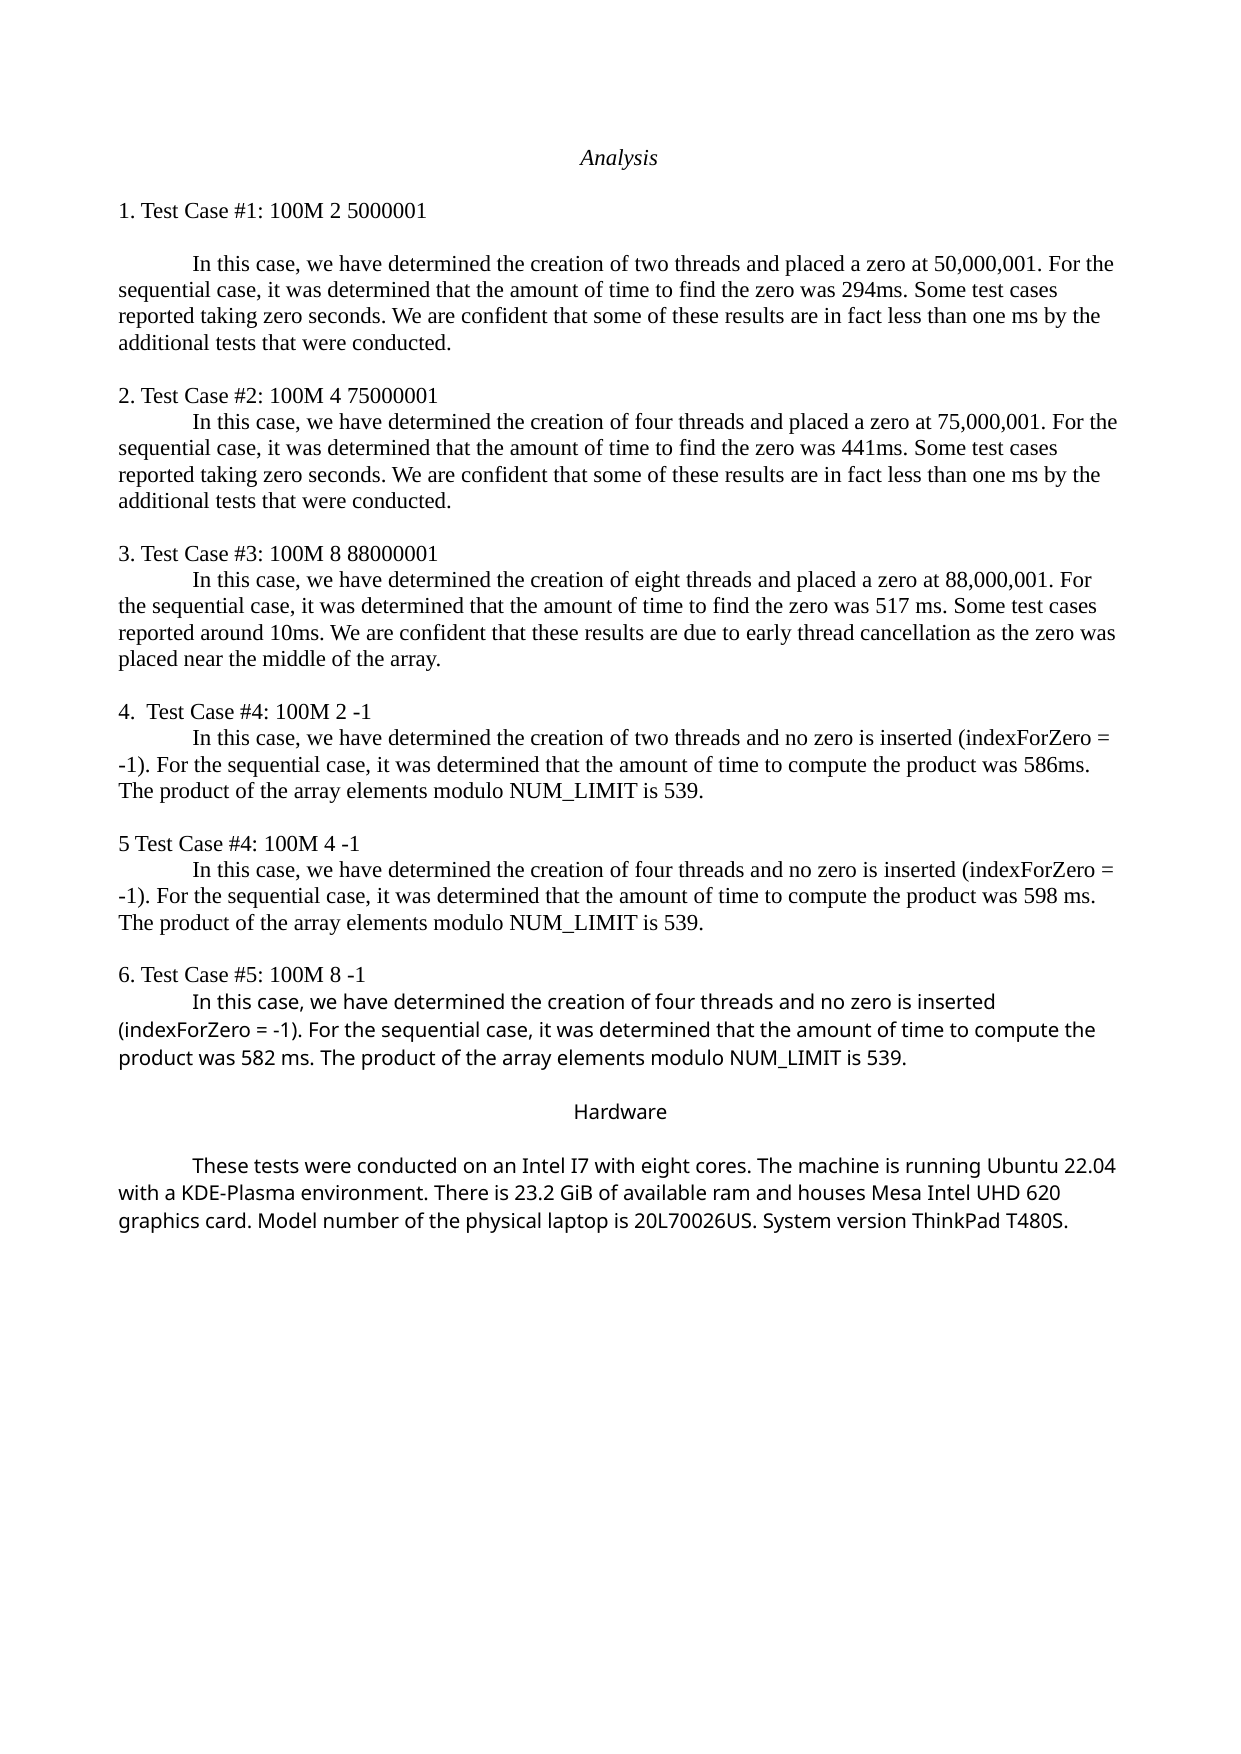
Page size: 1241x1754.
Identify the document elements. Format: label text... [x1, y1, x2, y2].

text 4. Test Case #4: 100M 2 -1 [118, 698, 1122, 724]
text In this case, we have determined the creation of two threads and placed a zero at 50,000,001. For the sequential case, it was determined that the amount of time to find the zero was 294ms. Some test cases reported taking zero seconds. We are confident that some of these results are in fact less than one ms by the additional tests that were conducted. [118, 250, 1122, 355]
text 1. Test Case #1: 100M 2 5000001 [118, 197, 1122, 223]
text In this case, we have determined the creation of four threads and no zero is inserted (indexForZero = -1). For the sequential case, it was determined that the amount of time to compute the product was 582 ms. The product of the array elements modulo NUM_LIMIT is 539. [118, 988, 1122, 1071]
text In this case, we have determined the creation of four threads and no zero is inserted (indexForZero = -1). For the sequential case, it was determined that the amount of time to compute the product was 598 ms. The product of the array elements modulo NUM_LIMIT is 539. [118, 856, 1122, 935]
text 3. Test Case #3: 100M 8 88000001 [118, 540, 1122, 566]
text 5 Test Case #4: 100M 4 -1 [118, 830, 1122, 856]
text In this case, we have determined the creation of two threads and no zero is inserted (indexForZero = -1). For the sequential case, it was determined that the amount of time to compute the product was 586ms. The product of the array elements modulo NUM_LIMIT is 539. [118, 724, 1122, 803]
text Hardware [118, 1097, 1122, 1125]
text 6. Test Case #5: 100M 8 -1 [118, 961, 1122, 988]
text In this case, we have determined the creation of eight threads and placed a zero at 88,000,001. For the sequential case, it was determined that the amount of time to find the zero was 517 ms. Some test cases reported around 10ms. We are confident that these results are due to early thread cancellation as the zero was placed near the middle of the array. [118, 566, 1122, 672]
text 2. Test Case #2: 100M 4 75000001 [118, 382, 1122, 408]
text Analysis [118, 144, 1122, 171]
text In this case, we have determined the creation of four threads and placed a zero at 75,000,001. For the sequential case, it was determined that the amount of time to find the zero was 441ms. Some test cases reported taking zero seconds. We are confident that some of these results are in fact less than one ms by the additional tests that were conducted. [118, 408, 1122, 513]
text These tests were conducted on an Intel I7 with eight cores. The machine is running Ubuntu 22.04 with a KDE-Plasma environment. There is 23.2 GiB of available ram and houses Mesa Intel UHD 620 graphics card. Model number of the physical laptop is 20L70026US. System version ThinkPad T480S. [118, 1151, 1122, 1234]
